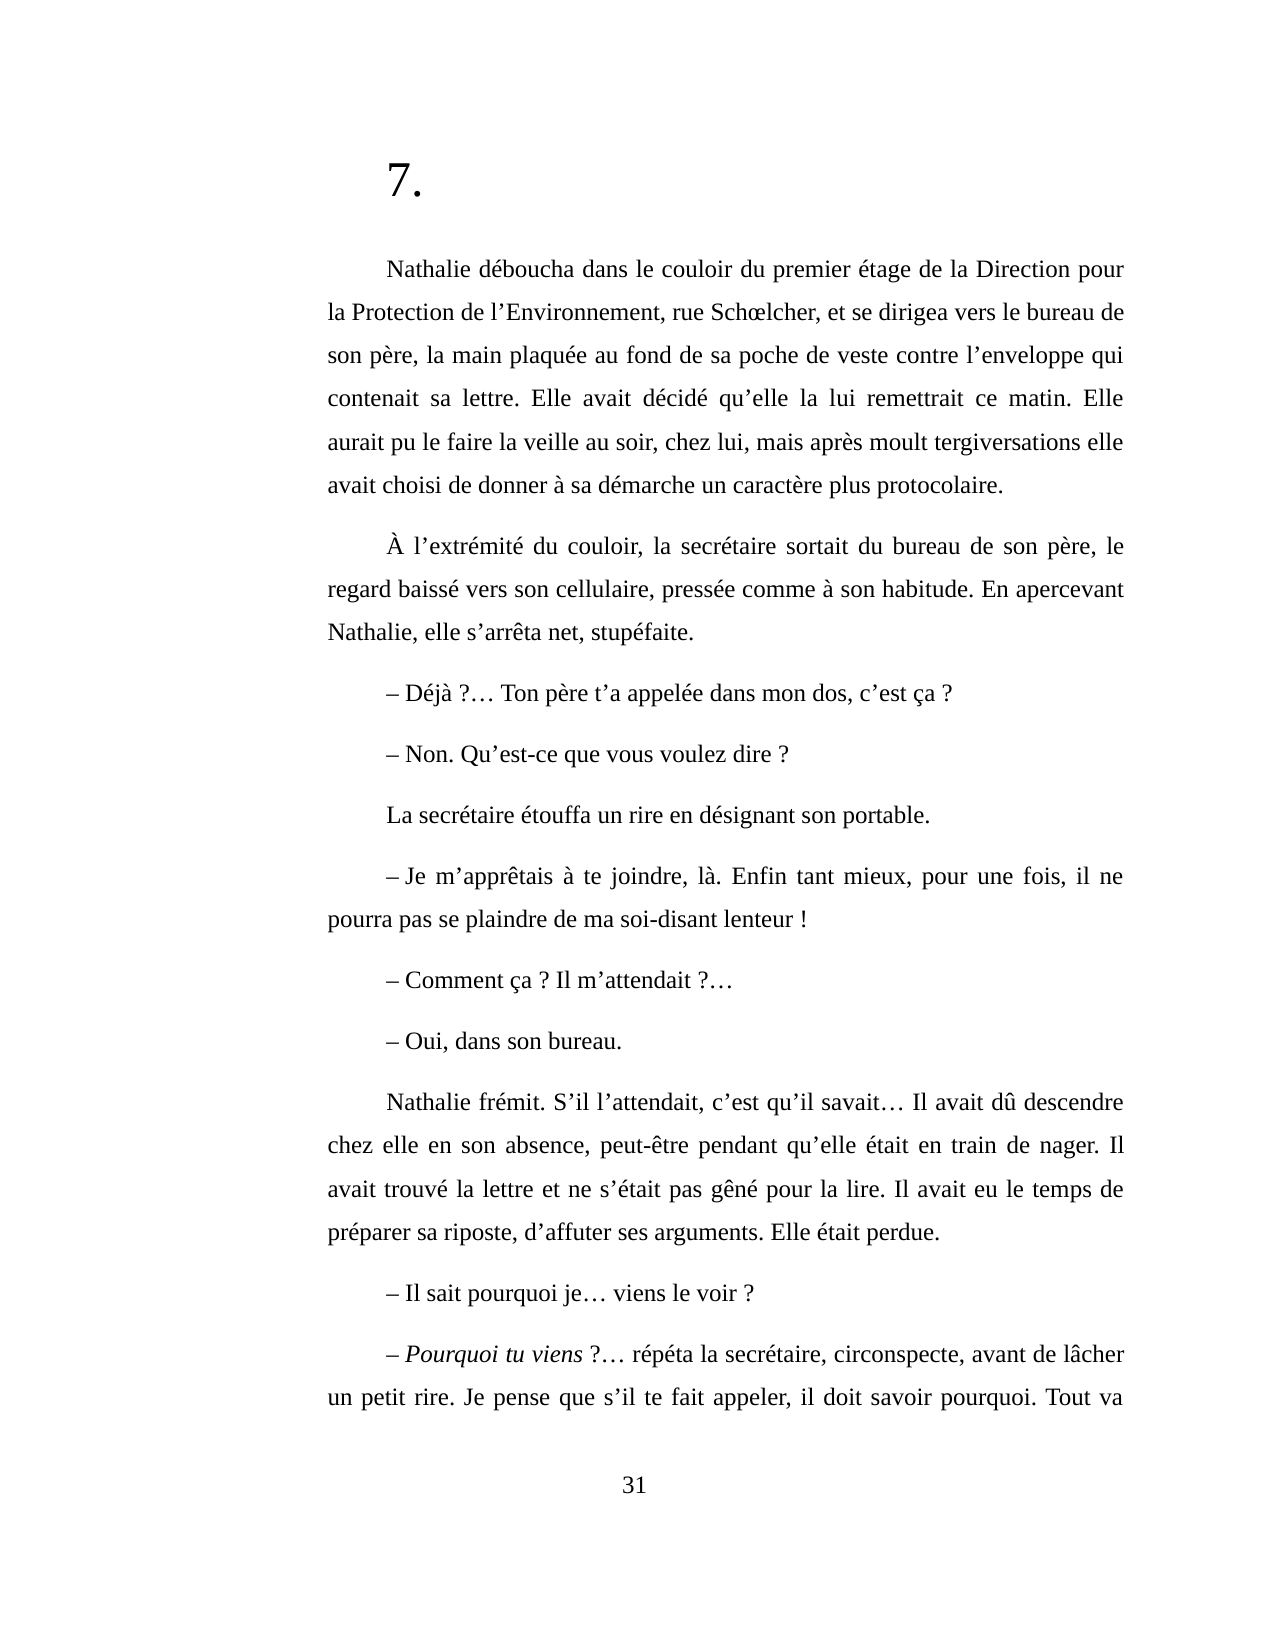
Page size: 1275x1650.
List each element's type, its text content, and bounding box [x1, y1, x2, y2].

text – Oui, dans son bureau. [327, 1026, 1125, 1055]
text – Déjà ?… Ton père t’a appelée dans mon dos, c’est ça ? [327, 678, 1125, 707]
text Nathalie frémit. S’il l’attendait, c’est qu’il savait… Il avait dû descendre chez elle en son absence, peut-être pendant qu’elle était en train de nager. Il avait trouvé la lettre et ne s’était pas gêné pour la lire. Il avait eu le temps de préparer sa riposte, d’affuter ses arguments. Elle était perdue. [327, 1087, 1125, 1246]
text – Je m’apprêtais à te joindre, là. Enfin tant mieux, pour une fois, il ne pourra pas se plaindre de ma soi-disant lenteur ! [327, 861, 1125, 933]
text – Il sait pourquoi je… viens le voir ? [327, 1278, 1125, 1307]
text – Non. Qu’est-ce que vous voulez dire ? [327, 739, 1125, 768]
text La secrétaire étouffa un rire en désignant son portable. [327, 800, 1125, 829]
text – Pourquoi tu viens ?… répéta la secrétaire, circonspecte, avant de lâcher un petit rire. Je pense que s’il te fait appeler, il doit savoir pourquoi. Tout va [327, 1339, 1125, 1411]
text Nathalie déboucha dans le couloir du premier étage de la Direction pour la Protection de l’Environnement, rue Schœlcher, et se dirigea vers le bureau de son père, la main plaquée au fond de sa poche de veste contre l’enveloppe qui contenait sa lettre. Elle avait décidé qu’elle la lui remettrait ce matin. Elle aurait pu le faire la veille au soir, chez lui, mais après moult tergiversations elle avait choisi de donner à sa démarche un caractère plus protocolaire. [327, 254, 1125, 498]
text À l’extrémité du couloir, la secrétaire sortait du bureau de son père, le regard baissé vers son cellulaire, pressée comme à son habitude. En apercevant Nathalie, elle s’arrêta net, stupéfaite. [327, 531, 1125, 646]
text – Comment ça ? Il m’attendait ?… [327, 965, 1125, 994]
